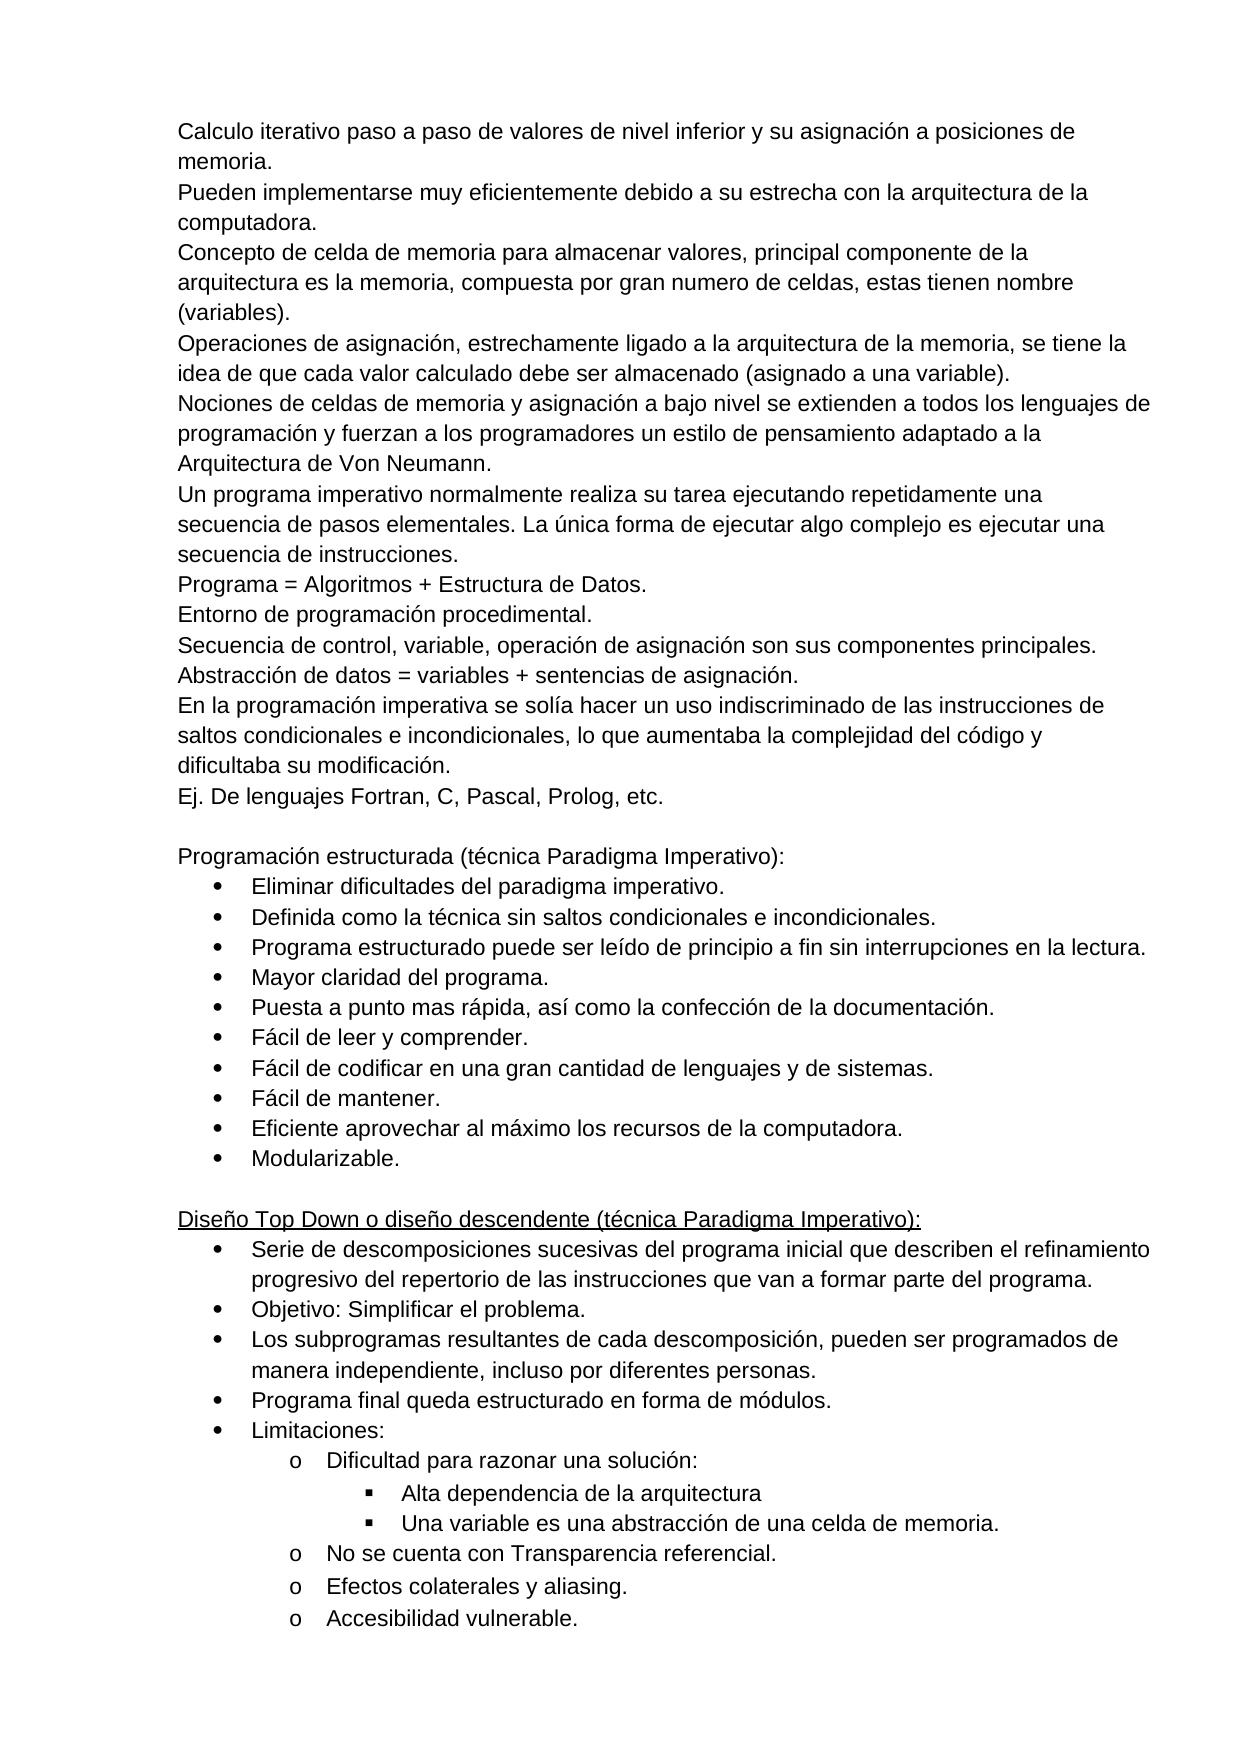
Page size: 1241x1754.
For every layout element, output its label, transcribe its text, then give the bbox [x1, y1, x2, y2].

list No se cuenta con Transparencia referencial. [288, 1540, 1152, 1568]
list Programa final queda estructurado en forma de módulos. [213, 1387, 1152, 1413]
list Ej. De lenguajes Fortran, C, Pascal, Prolog, etc. [177, 783, 1152, 809]
list Entorno de programación procedimental. [177, 601, 1152, 628]
list Definida como la técnica sin saltos condicionales e incondicionales. [213, 903, 1152, 930]
list Fácil de mantener. [213, 1085, 1152, 1111]
list Puesta a punto mas rápida, así como la confección de la documentación. [213, 994, 1152, 1021]
list En la programación imperativa se solía hacer un uso indiscriminado de las instrucciones de saltos condicionales e incondicionales, lo que aumentaba la complejidad del código y dificultaba su modificación. [177, 692, 1152, 779]
list Secuencia de control, variable, operación de asignación son sus componentes principales. [177, 632, 1152, 658]
list Eficiente aprovechar al máximo los recursos de la computadora. [213, 1115, 1152, 1141]
list Fácil de leer y comprender. [213, 1024, 1152, 1051]
list Un programa imperativo normalmente realiza su tarea ejecutando repetidamente una secuencia de pasos elementales. La única forma de ejecutar algo complejo es ejecutar una secuencia de instrucciones. [177, 481, 1152, 567]
list Accesibilidad vulnerable. [288, 1605, 1152, 1633]
list Serie de descomposiciones sucesivas del programa inicial que describen el refinamiento progresivo del repertorio de las instrucciones que van a formar parte del programa. [213, 1236, 1152, 1292]
list Efectos colaterales y aliasing. [288, 1573, 1152, 1601]
list Nociones de celdas de memoria y asignación a bajo nivel se extienden a todos los lenguajes de programación y fuerzan a los programadores un estilo de pensamiento adaptado a la Arquitectura de Von Neumann. [177, 390, 1152, 477]
list Limitaciones: [213, 1417, 1152, 1443]
list Concepto de celda de memoria para almacenar valores, principal componente de la arquitectura es la memoria, compuesta por gran numero de celdas, estas tienen nombre (variables). [177, 239, 1152, 326]
list Programa estructurado puede ser leído de principio a fin sin interrupciones en la lectura. [213, 934, 1152, 960]
list Mayor claridad del programa. [213, 964, 1152, 990]
list Dificultad para razonar una solución: [288, 1447, 1152, 1476]
list Programa = Algoritmos + Estructura de Datos. [177, 571, 1152, 598]
list Objetivo: Simplificar el problema. [213, 1296, 1152, 1323]
list Pueden implementarse muy eficientemente debido a su estrecha con la arquitectura de la computadora. [177, 178, 1152, 235]
list Eliminar dificultades del paradigma imperativo. [213, 873, 1152, 900]
list Alta dependencia de la arquitectura [363, 1480, 1152, 1506]
list Fácil de codificar en una gran cantidad de lenguajes y de sistemas. [213, 1054, 1152, 1081]
list Programación estructurada (técnica Paradigma Imperativo): [177, 843, 1152, 869]
list Diseño Top Down o diseño descendente (técnica Paradigma Imperativo): [177, 1206, 1152, 1232]
list Una variable es una abstracción de una celda de memoria. [363, 1510, 1152, 1536]
list Abstracción de datos = variables + sentencias de asignación. [177, 662, 1152, 688]
list Modularizable. [213, 1145, 1152, 1172]
list Calculo iterativo paso a paso de valores de nivel inferior y su asignación a posiciones de memoria. [177, 118, 1152, 175]
list Operaciones de asignación, estrechamente ligado a la arquitectura de la memoria, se tiene la idea de que cada valor calculado debe ser almacenado (asignado a una variable). [177, 329, 1152, 386]
list Los subprogramas resultantes de cada descomposición, pueden ser programados de manera independiente, incluso por diferentes personas. [213, 1326, 1152, 1383]
